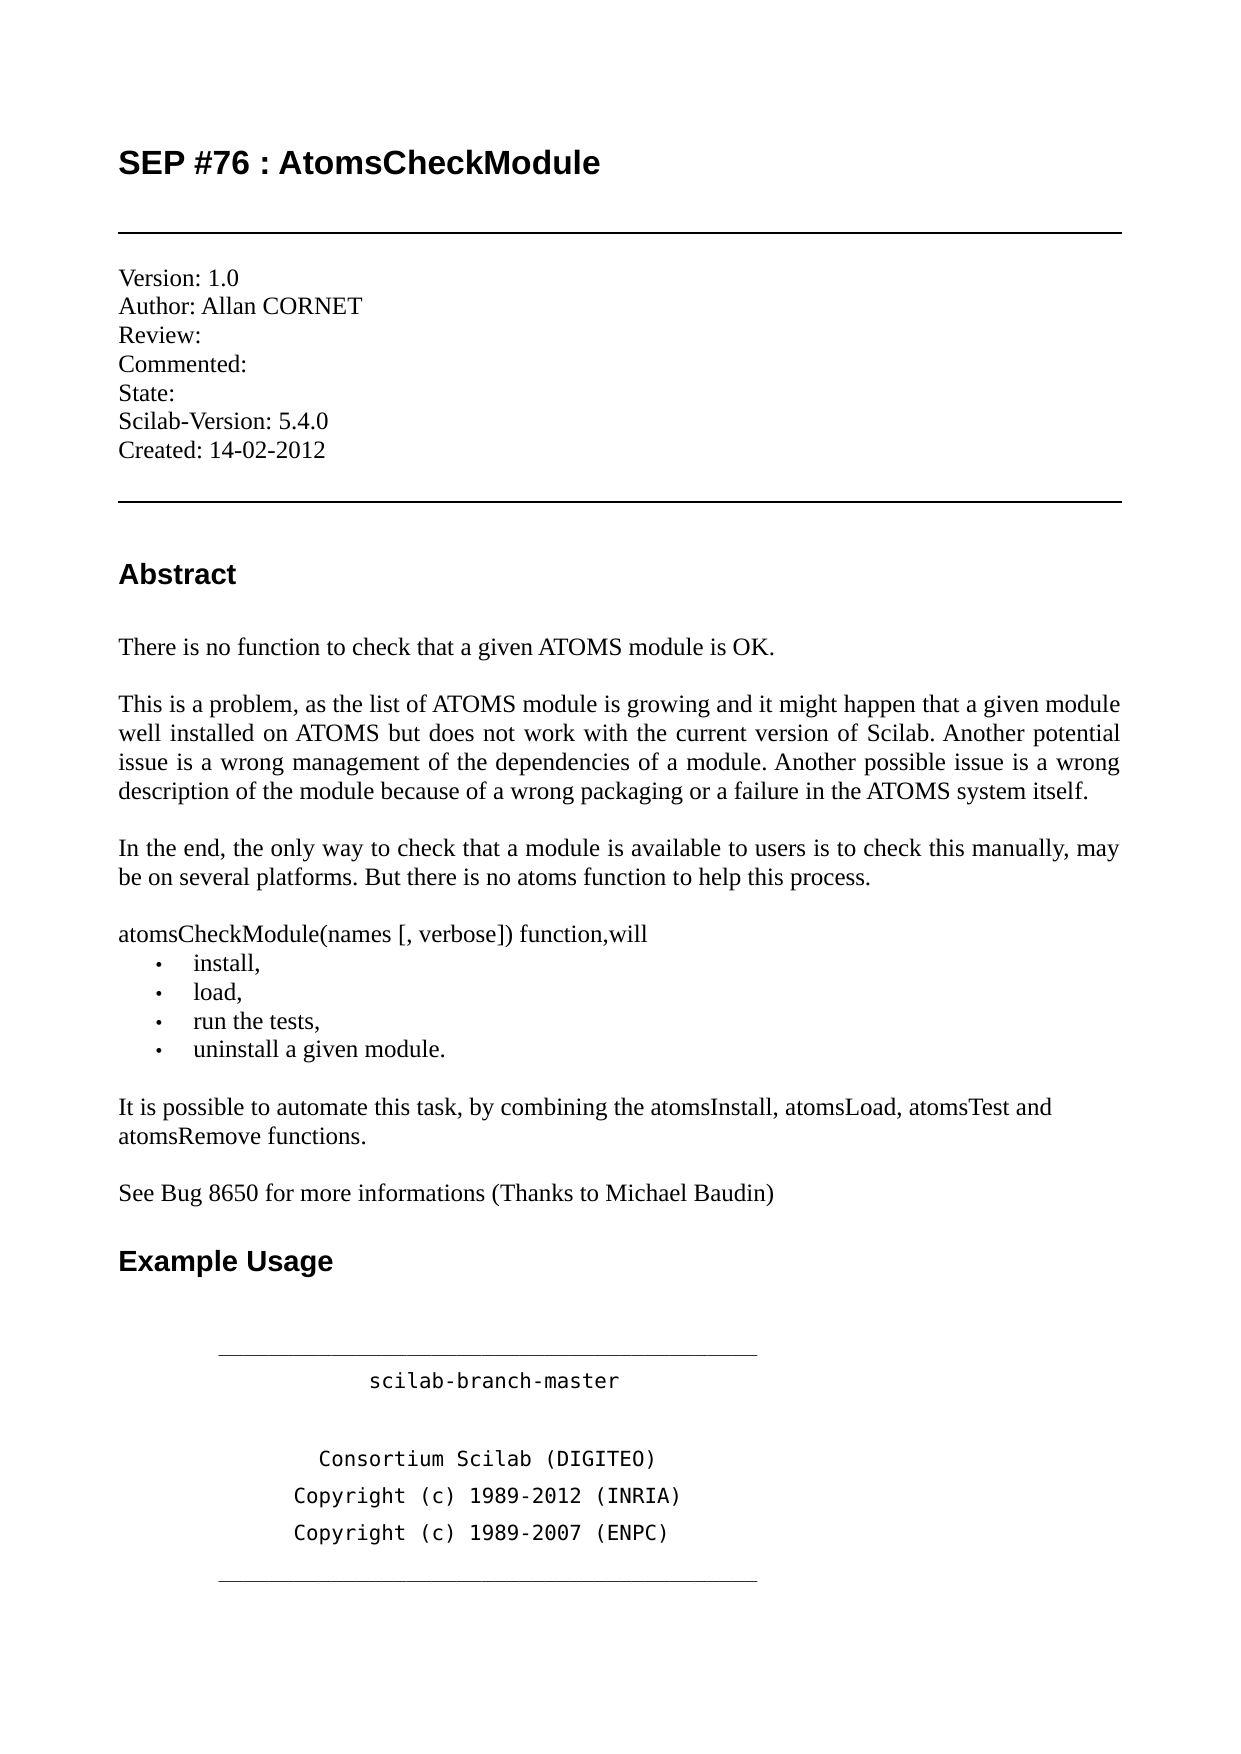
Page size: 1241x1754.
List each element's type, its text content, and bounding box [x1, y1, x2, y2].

text In the end, the only way to check that a module is available to users is to check this manually, may be on several platforms. But there is no atoms function to help this process. [118, 833, 1122, 891]
text Copyright (c) 1989-2012 (INRIA) [118, 1484, 1122, 1508]
text Version: 1.0 [118, 263, 1122, 291]
text Author: Allan CORNET [118, 291, 1122, 320]
text Commented: [118, 349, 1122, 378]
list install, [156, 948, 1122, 977]
list load, [156, 977, 1122, 1006]
text scilab-branch-master [118, 1369, 1122, 1393]
text See Bug 8650 for more informations (Thanks to Michael Baudin) [118, 1178, 1122, 1207]
text Copyright (c) 1989-2007 (ENPC) [118, 1521, 1122, 1545]
text ___________________________________________ [118, 1332, 1122, 1356]
subtitle SEP #76 : AtomsCheckModule [118, 143, 1122, 182]
text Consortium Scilab (DIGITEO) [118, 1447, 1122, 1472]
text ___________________________________________ [118, 1558, 1122, 1582]
text atomsCheckModule(names [, verbose]) function,will [118, 919, 1122, 948]
text This is a problem, as the list of ATOMS module is growing and it might happen that a given module well installed on ATOMS but does not work with the current version of Scilab. Another potential issue is a wrong management of the dependencies of a module. Another possible issue is a wrong description of the module because of a wrong packaging or a failure in the ATOMS system itself. [118, 689, 1122, 804]
text Scilab-Version: 5.4.0 [118, 406, 1122, 435]
text There is no function to check that a given ATOMS module is OK. [118, 632, 1122, 661]
list run the tests, [156, 1006, 1122, 1034]
subtitle Example Usage [118, 1244, 1122, 1278]
text Created: 14-02-2012 [118, 435, 1122, 464]
text Review: [118, 320, 1122, 349]
list uninstall a given module. [156, 1034, 1122, 1063]
text State: [118, 378, 1122, 406]
list It is possible to automate this task, by combining the atomsInstall, atomsLoad, atomsTest and atomsRemove functions. [81, 1092, 1122, 1149]
subtitle Abstract [118, 557, 1122, 591]
